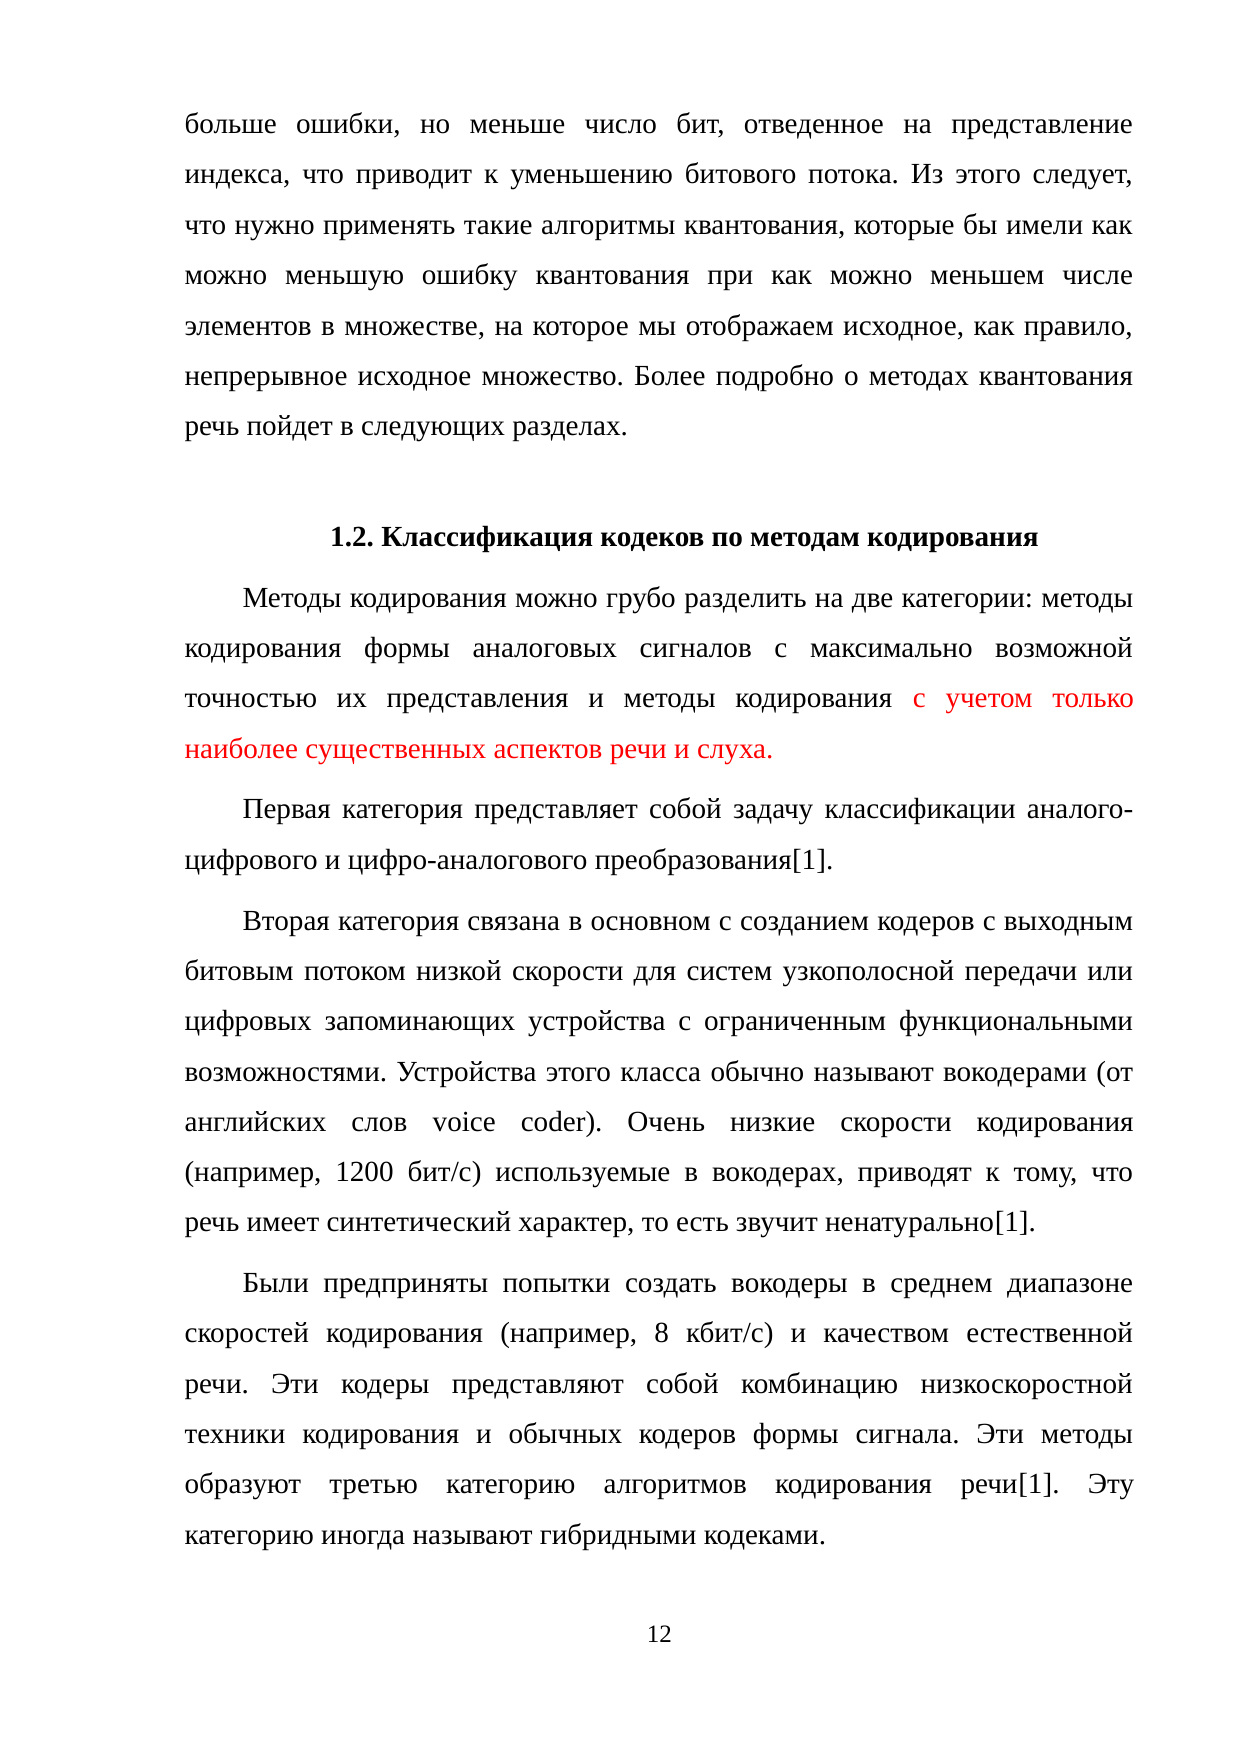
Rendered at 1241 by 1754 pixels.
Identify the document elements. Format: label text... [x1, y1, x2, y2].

text 1.2. Классификация кодеков по методам кодирования [184, 519, 1134, 553]
text Были предприняты попытки создать вокодеры в среднем диапазоне скоростей кодирования (например, 8 кбит/с) и качеством естественной речи. Эти кодеры представляют собой комбинацию низкоскоростной техники кодирования и обычных кодеров формы сигнала. Эти методы образуют третью категорию алгоритмов кодирования речи[1]. Эту категорию иногда называют гибридными кодеками. [184, 1265, 1134, 1550]
text Первая категория представляет собой задачу классификации аналого-цифрового и цифро-аналогового преобразования[1]. [184, 792, 1134, 876]
text Вторая категория связана в основном с созданием кодеров с выходным битовым потоком низкой скорости для систем узкополосной передачи или цифровых запоминающих устройства с ограниченным функциональными возможностями. Устройства этого класса обычно называют вокодерами (от английских слов voice coder). Очень низкие скорости кодирования (например, 1200 бит/с) используемые в вокодерах, приводят к тому, что речь имеет синтетический характер, то есть звучит ненатурально[1]. [184, 903, 1134, 1238]
text Методы кодирования можно грубо разделить на две категории: методы кодирования формы аналоговых сигналов с максимально возможной точностью их представления и методы кодирования с учетом только наиболее существенных аспектов речи и слуха. [184, 580, 1134, 764]
text больше ошибки, но меньше число бит, отведенное на представление индекса, что приводит к уменьшению битового потока. Из этого следует, что нужно применять такие алгоритмы квантования, которые бы имели как можно меньшую ошибку квантования при как можно меньшем числе элементов в множестве, на которое мы отображаем исходное, как правило, непрерывное исходное множество. Более подробно о методах квантования речь пойдет в следующих разделах. [184, 106, 1134, 442]
